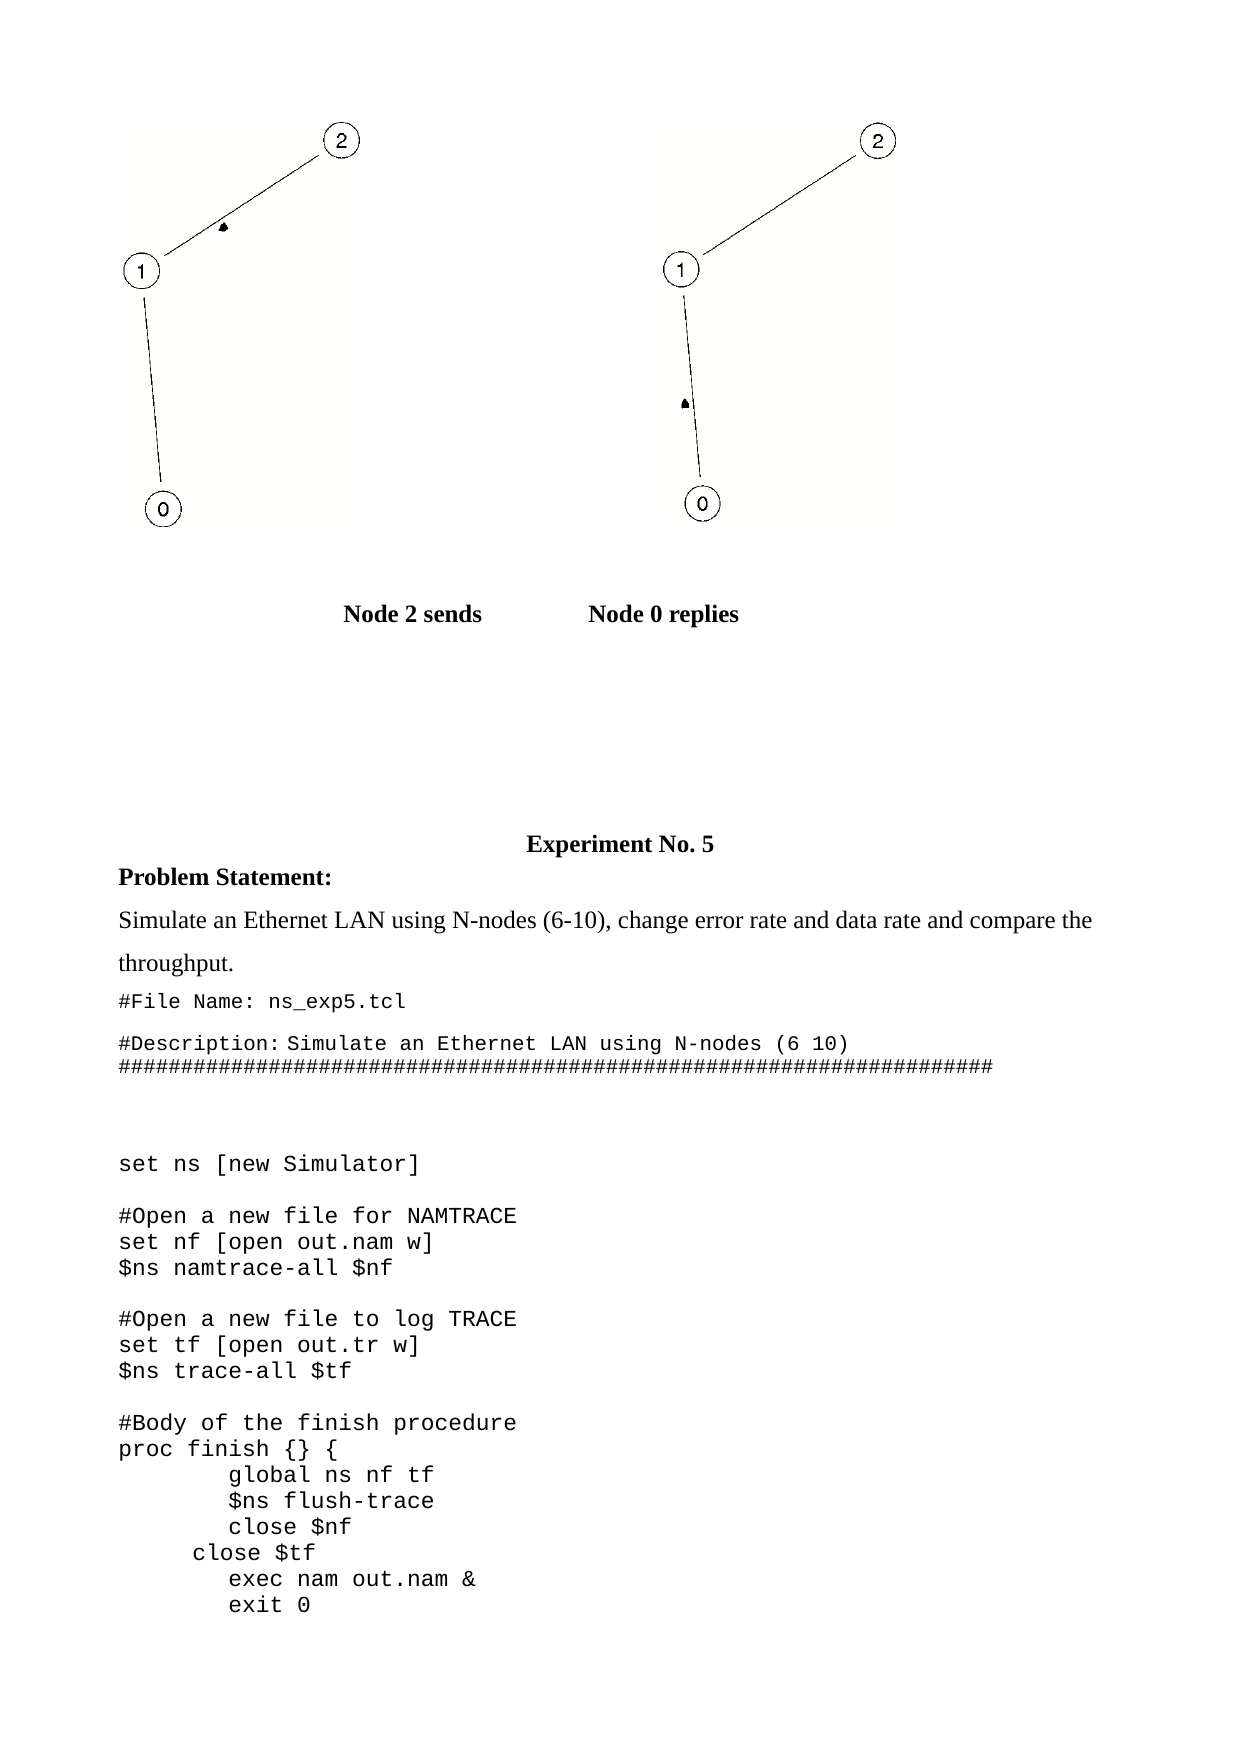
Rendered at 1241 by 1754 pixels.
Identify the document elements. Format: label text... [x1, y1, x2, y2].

text #Open a new file for NAMTRACE [118, 1204, 1122, 1230]
text $ns namtrace-all $nf [118, 1256, 1122, 1282]
text #Open a new file to log TRACE [118, 1308, 1122, 1334]
text set nf [open out.nam w] [118, 1230, 1122, 1256]
text exec nam out.nam & [118, 1567, 1122, 1593]
text $ns trace-all $tf [118, 1360, 1122, 1386]
text Experiment No. 5 [118, 829, 1122, 858]
text #File Name: ns_exp5.tcl [118, 991, 1122, 1015]
text Problem Statement: [118, 862, 1122, 891]
text Simulate an Ethernet LAN using N-nodes (6-10), change error rate and data rate and compare the throughput. [118, 905, 1122, 977]
picture [118, 117, 364, 532]
text $ns flush-trace [118, 1489, 1122, 1515]
text set ns [new Simulator] [118, 1152, 1122, 1178]
text global ns nf tf [118, 1463, 1122, 1489]
text Node 2 sends Node 0 replies [343, 599, 1122, 628]
text #Body of the finish procedure [118, 1412, 1122, 1437]
text ###################################################################### [118, 1056, 1122, 1080]
picture [658, 118, 900, 526]
text close $tf [118, 1541, 1122, 1567]
text close $nf [118, 1515, 1122, 1541]
text proc finish {} { [118, 1437, 1122, 1463]
text exit 0 [118, 1593, 1122, 1619]
text set tf [open out.tr w] [118, 1334, 1122, 1360]
text #Description: Simulate an Ethernet LAN using N-nodes (6 10) [118, 1027, 1122, 1056]
